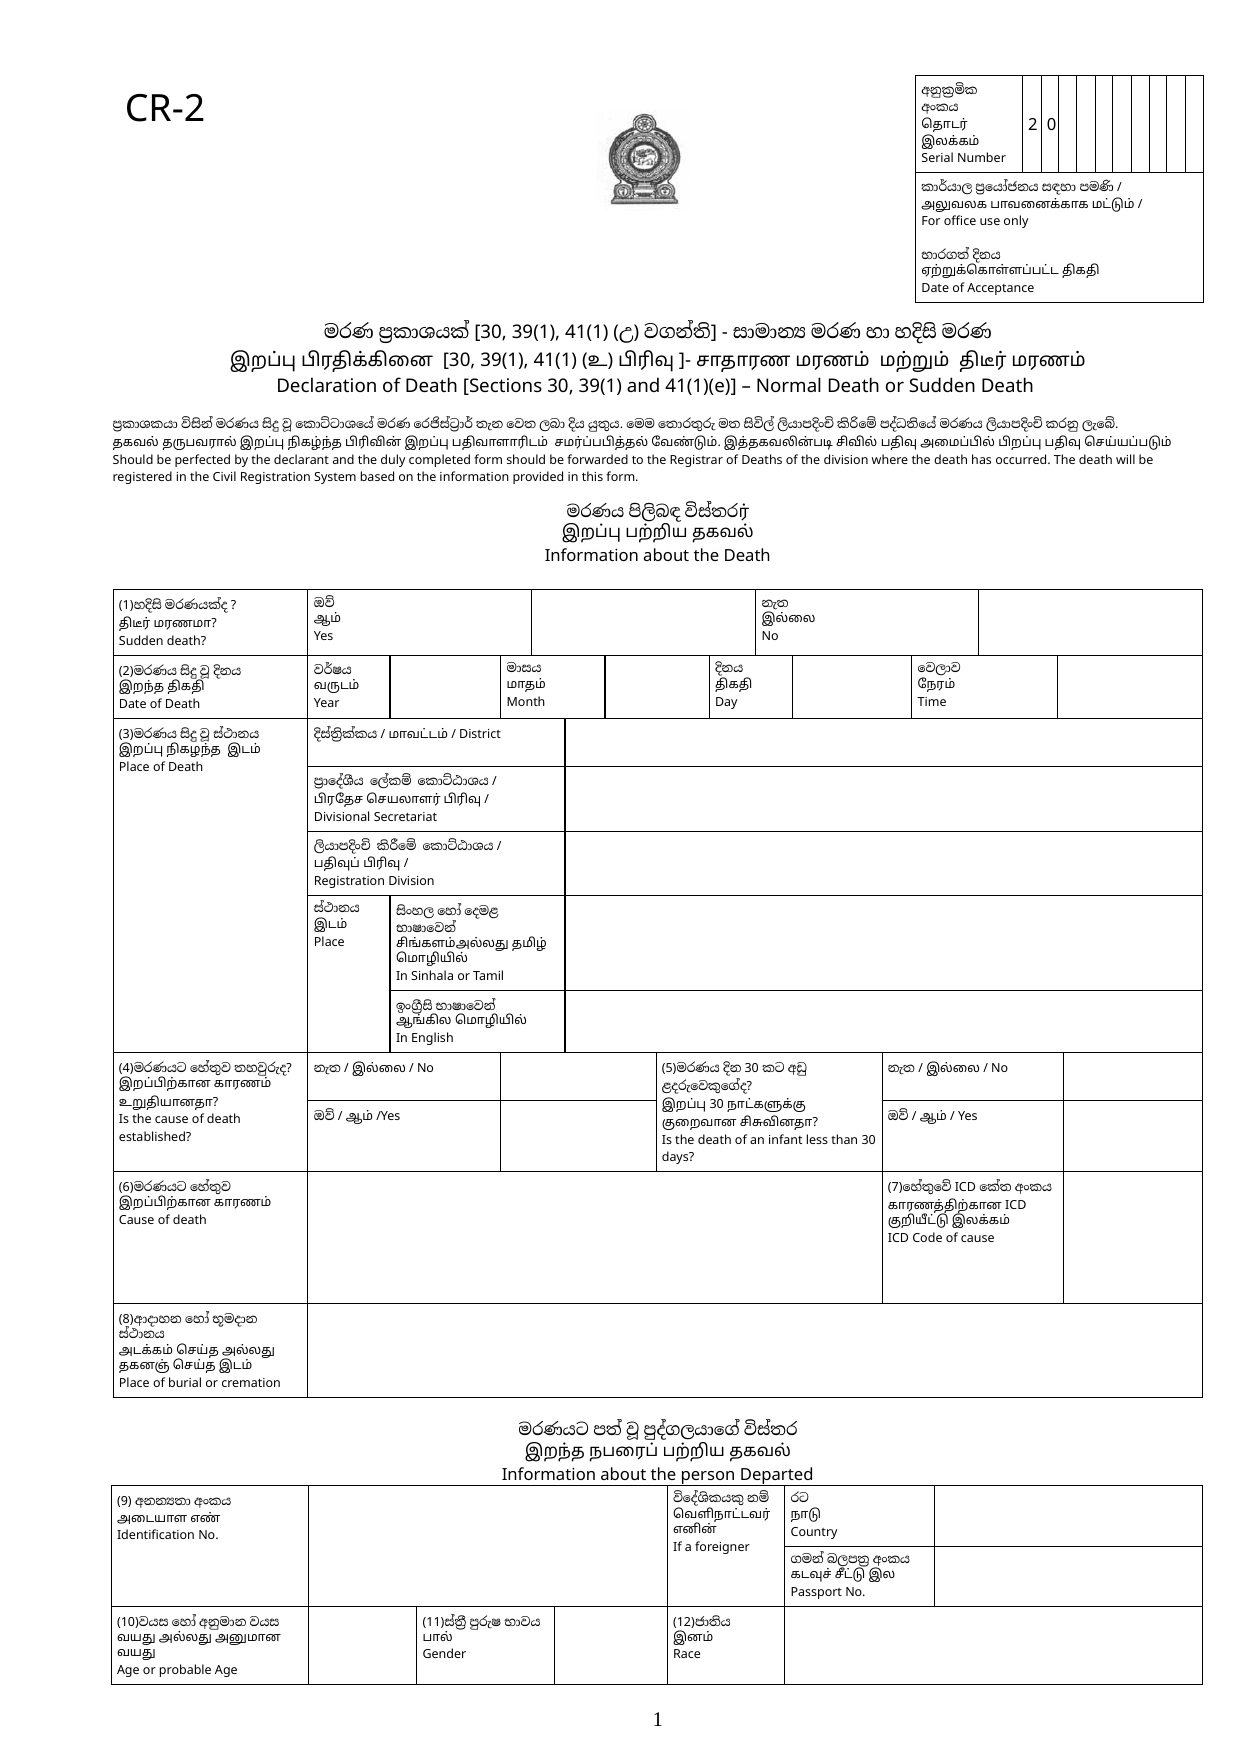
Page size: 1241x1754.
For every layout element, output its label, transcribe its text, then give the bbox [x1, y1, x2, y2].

text Declaration of Death [Sections 30, 39(1) and 41(1)(e)] – Normal Death or Sudden Death [112, 373, 1203, 398]
table_header CR-2 [119, 75, 298, 172]
text இறப்பு பற்றிய தகவல் [112, 523, 1203, 544]
table_cell (7)හේතුවේ ICD කේත අංකය காரணத்திற்கான ICD குறியீட்டு இலக்கம் ICD Code of cause [883, 1172, 1063, 1303]
table_header [1150, 76, 1166, 172]
table_cell [793, 656, 911, 718]
table_header [1186, 76, 1203, 172]
table_cell ලියාපදිංචි කිරීමේ කොට්ඨාශය / பதிவுப் பிரிவு / Registration Division [308, 832, 564, 895]
table_cell [308, 1304, 1202, 1397]
table_cell ඔව් / ஆம் /Yes [308, 1101, 500, 1171]
table_header [309, 1486, 667, 1606]
table_header ඔව් ஆம் Yes [308, 590, 531, 655]
text தகவல் தருபவரால் இறப்பு நிகழ்ந்த பிரிவின் இறப்பு பதிவாளாரிடம் சமர்ப்பபித்தல் வேண்டும். இத்தகவலின்படி சிவில் பதிவு அமைப்பில் பிறப்பு பதிவு செய்யப்படும் [112, 433, 1203, 451]
table_cell [391, 656, 500, 718]
table_cell මාසය மாதம் Month [501, 656, 604, 718]
table_cell වෙලාව நேரம் Time [912, 656, 1057, 718]
text Information about the Death [112, 544, 1203, 567]
text ප්‍රකාශකයා විසින් මරණය සිදු වූ කොට්ටාශයේ මරණ රෙජිස්ට්‍රාර් තැන වෙත ලබා දිය යුතුය. මෙම තොරතුරු මත සිවිල් ලියාපදිංචි කිරිමේ පද්ධතියේ මරණය ලියාපදිංචි කරනු ලැබේ. [112, 415, 1203, 433]
table_cell (2)මරණය සිදු වූ දිනය இறந்த திகதி Date of Death [114, 656, 307, 718]
table_cell ප්‍රාදේශීය ලේකම් කොට්ඨාශය / பிரதேச செயலாளர் பிரிவு / Divisional Secretariat [308, 767, 564, 831]
table_header [532, 590, 755, 655]
table_header [298, 75, 915, 172]
table_header අනුක්‍රමික අංකය தொடர் இலக்கம் Serial Number [916, 76, 1022, 172]
table_header [1113, 76, 1131, 172]
table_cell [113, 172, 119, 302]
picture [596, 110, 690, 211]
table_cell නැත / இல்லை / No [308, 1053, 500, 1100]
table_cell ඔව් / ஆம் / Yes [883, 1101, 1063, 1171]
text Information about the person Departed [112, 1462, 1203, 1485]
table_cell (8)ආදාහන හෝ භූමදාන ස්ථානය அடக்கம் செய்த அல்லது தகனஞ் செய்த இடம் Place of burial or cremation [114, 1304, 307, 1397]
table_header (9) අනන්‍යතා අංකය அடையாள எண் Identification No. [112, 1486, 308, 1606]
table_header [935, 1486, 1202, 1546]
table_cell වර්ෂය வருடம் Year [308, 656, 389, 718]
table_cell කාර්යාල ප්‍රයෝජනය සඳහා පමණි / அலுவலக பாவனைக்காக மட்டும் / For office use only භාරගත් දිනය ஏற்றுக்கொள்ளப்பட்ட திகதி Date of Acceptance [916, 173, 1203, 302]
table_cell [566, 991, 1202, 1052]
table_cell ස්ථානය இடம் Place [308, 896, 389, 1052]
table_cell (4)මරණයට හේතුව තහවුරුද? இறப்பிற்கான காரணம் உறுதியானதா? Is the cause of death established? [114, 1053, 307, 1171]
table_cell [308, 1172, 882, 1303]
text මරණයට පත් වූ පුද්ගලයාගේ විස්තර [112, 1421, 1203, 1442]
table_header 2 [1023, 76, 1041, 172]
table_cell දිස්ත්‍රික්කය / மாவட்டம் / District [308, 719, 564, 766]
table_cell [555, 1607, 667, 1684]
table_cell [309, 1607, 416, 1684]
table_cell (10)වයස හෝ අනුමාන වයස வயது அல்லது அனுமான வயது Age or probable Age [112, 1607, 308, 1684]
table_cell [785, 1607, 1202, 1684]
table_cell ඉංග්‍රීසි භාෂාවෙන් ஆங்கில மொழியில் In English [391, 991, 564, 1052]
text මරණ ප්‍රකාශයක් [30, 39(1), 41(1) (උ) වගන්ති] - සාමාන්‍ය මරණ හා හදිසි මරණ [112, 319, 1203, 346]
table_cell (5)මරණය දින 30 කට අඩු ළදරුවෙකුගේද? இறப்பு 30 நாட்களுக்கு குறைவான சிசுவினதா? Is the death of an infant less than 30 days? [657, 1053, 882, 1171]
table_header [1132, 76, 1149, 172]
table_cell (11)ස්ත්‍රී පුරුෂ භාවය பால் Gender [417, 1607, 554, 1684]
table_header රට நாடு Country [785, 1486, 934, 1546]
text இறப்பு பிரதிக்கினை [30, 39(1), 41(1) (உ) பிரிவு ]- சாதாரண மரணம் மற்றும் திடீர் மரணம் [112, 346, 1203, 373]
table_header [1167, 76, 1185, 172]
table_header 0 [1042, 76, 1058, 172]
text இறந்த நபரைப் பற்றிய தகவல் [112, 1442, 1203, 1462]
table_cell සිංහල හෝ දෙමළ භාෂාවෙන් சிங்களம்அல்லது தமிழ் மொழியில் In Sinhala or Tamil [391, 896, 564, 990]
table_header [113, 75, 119, 172]
table_header (1)හදිසි මරණයක්ද ? திடீர் மரணமா? Sudden death? [114, 590, 307, 655]
table_cell [501, 1053, 656, 1100]
table_cell [1064, 1172, 1202, 1303]
table_header [1059, 76, 1076, 172]
text මරණය පිලිබඳ විස්තරர் [112, 503, 1203, 523]
table_cell දිනය திகதி Day [710, 656, 792, 718]
table_cell ගමන් බලපත්‍ර අංකය கடவுச் சீட்டு இல Passport No. [785, 1547, 934, 1606]
table_cell [606, 656, 709, 718]
table_header විදේශිකය‍කු නම් வெளிநாட்டவர் எனின் If a foreigner [668, 1486, 784, 1606]
table_header [1096, 76, 1112, 172]
table_cell (12)ජාතිය இனம் Race [668, 1607, 784, 1684]
table_header [1077, 76, 1095, 172]
table_header නැත இல்லை No [756, 590, 978, 655]
table_cell [119, 172, 915, 302]
text Should be perfected by the declarant and the duly completed form should be forwarded to the Registrar of Deaths of the division where the death has occurred. The death will be registered in the Civil Registration System based on the information provided in this form. [112, 451, 1203, 486]
table_cell [566, 896, 1202, 990]
table_cell (3)මරණය සිදු වූ ස්ථානය இறப்பு நிகழந்த இடம் Place of Death [114, 719, 307, 1052]
table_cell [501, 1101, 656, 1171]
table_cell නැත / இல்லை / No [883, 1053, 1063, 1100]
table_cell (6)මරණයට හේතුව இறப்பிற்கான காரணம் Cause of death [114, 1172, 307, 1303]
table_cell [1064, 1101, 1202, 1171]
table_cell [1064, 1053, 1202, 1100]
table_cell [566, 832, 1202, 895]
table_cell [566, 719, 1202, 766]
table_cell [935, 1547, 1202, 1606]
table_cell [566, 767, 1202, 831]
table_cell [1058, 656, 1202, 718]
table_header [979, 590, 1202, 655]
